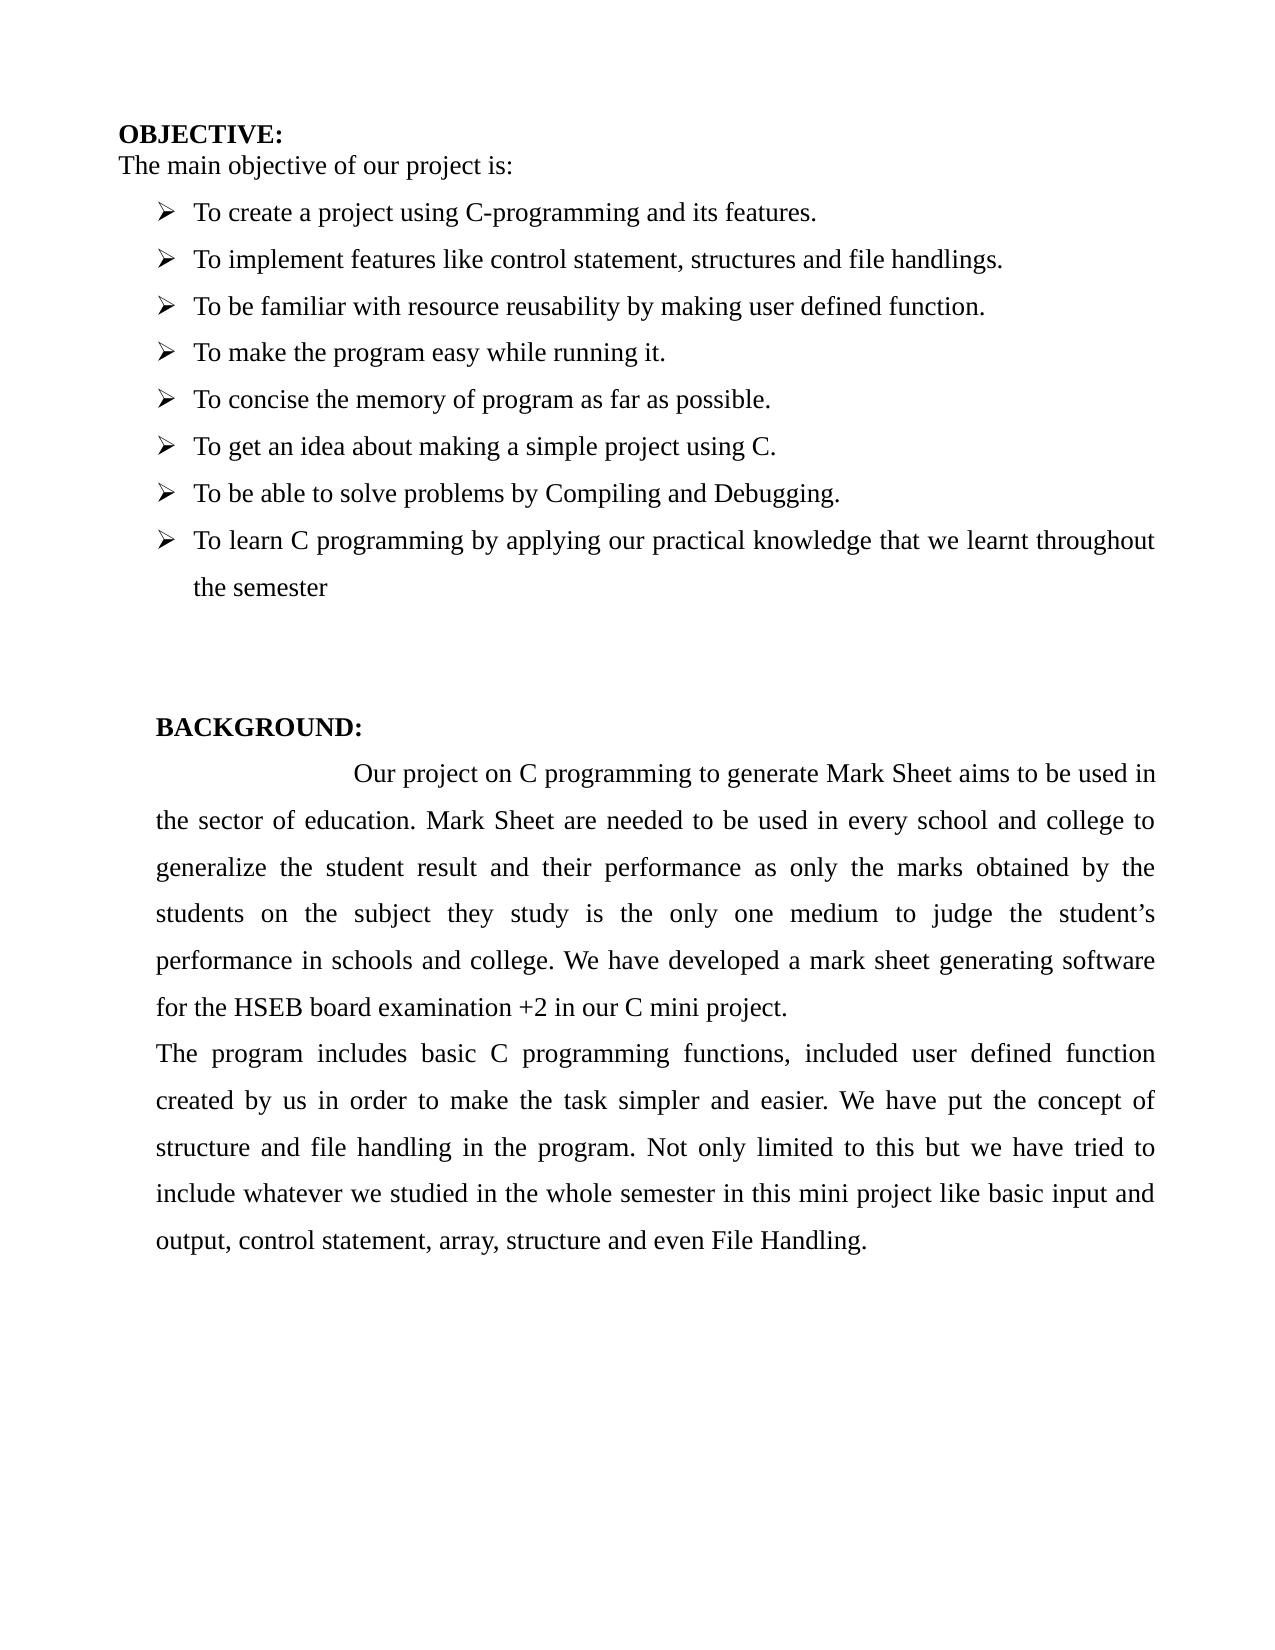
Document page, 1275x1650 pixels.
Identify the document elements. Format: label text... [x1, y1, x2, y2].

list To learn C programming by applying our practical knowledge that we learnt throughout the semester [156, 524, 1157, 602]
text The main objective of our project is: [118, 149, 1157, 180]
list To be able to solve problems by Compiling and Debugging. [156, 477, 1157, 508]
list To implement features like control statement, structures and file handlings. [156, 243, 1157, 274]
text The program includes basic C programming functions, included user defined function created by us in order to make the task simpler and easier. We have put the concept of structure and file handling in the program. Not only limited to this but we have tried to include whatever we studied in the whole semester in this mini project like basic input and output, control statement, array, structure and even File Handling. [156, 1037, 1157, 1255]
list To concise the memory of program as far as possible. [156, 383, 1157, 415]
list To be familiar with resource reusability by making user defined function. [156, 290, 1157, 321]
list To make the program easy while running it. [156, 337, 1157, 368]
text BACKGROUND: [156, 711, 1157, 742]
text OBJECTIVE: [118, 118, 1157, 149]
text Our project on C programming to generate Mark Sheet aims to be used in the sector of education. Mark Sheet are needed to be used in every school and college to generalize the student result and their performance as only the marks obtained by the students on the subject they study is the only one medium to judge the student’s performance in schools and college. We have developed a mark sheet generating software for the HSEB board examination +2 in our C mini project. [156, 757, 1157, 1022]
list To create a project using C-programming and its features. [156, 196, 1157, 227]
list To get an idea about making a simple project using C. [156, 430, 1157, 462]
